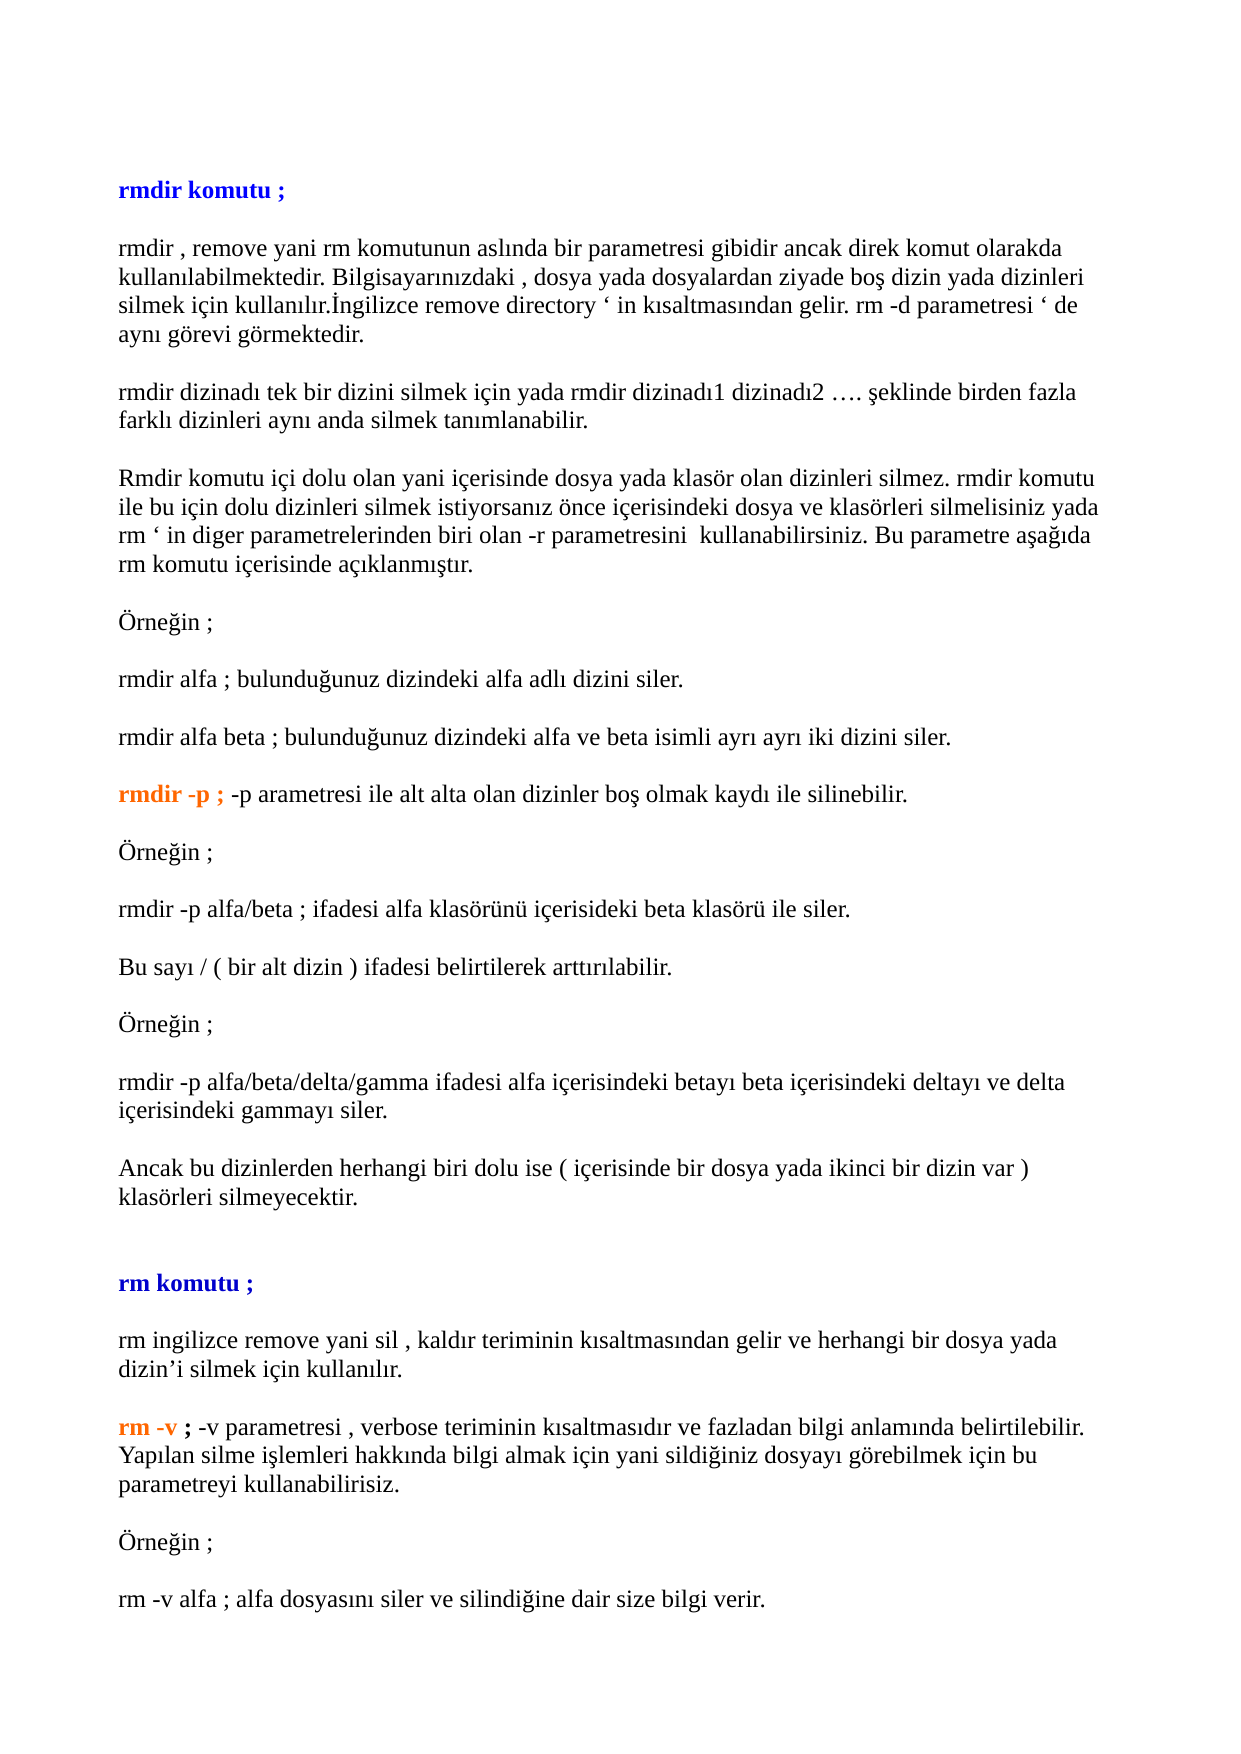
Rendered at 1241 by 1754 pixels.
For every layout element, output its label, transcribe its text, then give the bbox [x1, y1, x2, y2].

text rmdir , remove yani rm komutunun aslında bir parametresi gibidir ancak direk komut olarakda kullanılabilmektedir. Bilgisayarınızdaki , dosya yada dosyalardan ziyade boş dizin yada dizinleri silmek için kullanılır.İngilizce remove directory ‘ in kısaltmasından gelir. rm -d parametresi ‘ de aynı görevi görmektedir. [118, 233, 1122, 348]
text rm komutu ; [118, 1268, 1122, 1297]
text Ancak bu dizinlerden herhangi biri dolu ise ( içerisinde bir dosya yada ikinci bir dizin var ) klasörleri silmeyecektir. [118, 1153, 1122, 1211]
text Örneğin ; [118, 1527, 1122, 1556]
text rmdir komutu ; [118, 176, 1122, 204]
text rmdir alfa beta ; bulunduğunuz dizindeki alfa ve beta isimli ayrı ayrı iki dizini siler. [118, 722, 1122, 751]
text rmdir -p alfa/beta ; ifadesi alfa klasörünü içerisideki beta klasörü ile siler. [118, 894, 1122, 923]
text Örneğin ; [118, 607, 1122, 636]
text rmdir -p alfa/beta/delta/gamma ifadesi alfa içerisindeki betayı beta içerisindeki deltayı ve delta içerisindeki gammayı siler. [118, 1067, 1122, 1124]
text rm -v ; -v parametresi , verbose teriminin kısaltmasıdır ve fazladan bilgi anlamında belirtilebilir. Yapılan silme işlemleri hakkında bilgi almak için yani sildiğiniz dosyayı görebilmek için bu parametreyi kullanabilirisiz. [118, 1412, 1122, 1498]
text Rmdir komutu içi dolu olan yani içerisinde dosya yada klasör olan dizinleri silmez. rmdir komutu ile bu için dolu dizinleri silmek istiyorsanız önce içerisindeki dosya ve klasörleri silmelisiniz yada rm ‘ in diger parametrelerinden biri olan -r parametresini kullanabilirsiniz. Bu parametre aşağıda rm komutu içerisinde açıklanmıştır. [118, 463, 1122, 578]
text rmdir alfa ; bulunduğunuz dizindeki alfa adlı dizini siler. [118, 664, 1122, 693]
text Bu sayı / ( bir alt dizin ) ifadesi belirtilerek arttırılabilir. [118, 952, 1122, 981]
text Örneğin ; [118, 837, 1122, 866]
text Örneğin ; [118, 1009, 1122, 1038]
text rm -v alfa ; alfa dosyasını siler ve silindiğine dair size bilgi verir. [118, 1584, 1122, 1613]
text rm ingilizce remove yani sil , kaldır teriminin kısaltmasından gelir ve herhangi bir dosya yada dizin’i silmek için kullanılır. [118, 1326, 1122, 1383]
text rmdir -p ; -p arametresi ile alt alta olan dizinler boş olmak kaydı ile silinebilir. [118, 779, 1122, 808]
text rmdir dizinadı tek bir dizini silmek için yada rmdir dizinadı1 dizinadı2 …. şeklinde birden fazla farklı dizinleri aynı anda silmek tanımlanabilir. [118, 377, 1122, 434]
